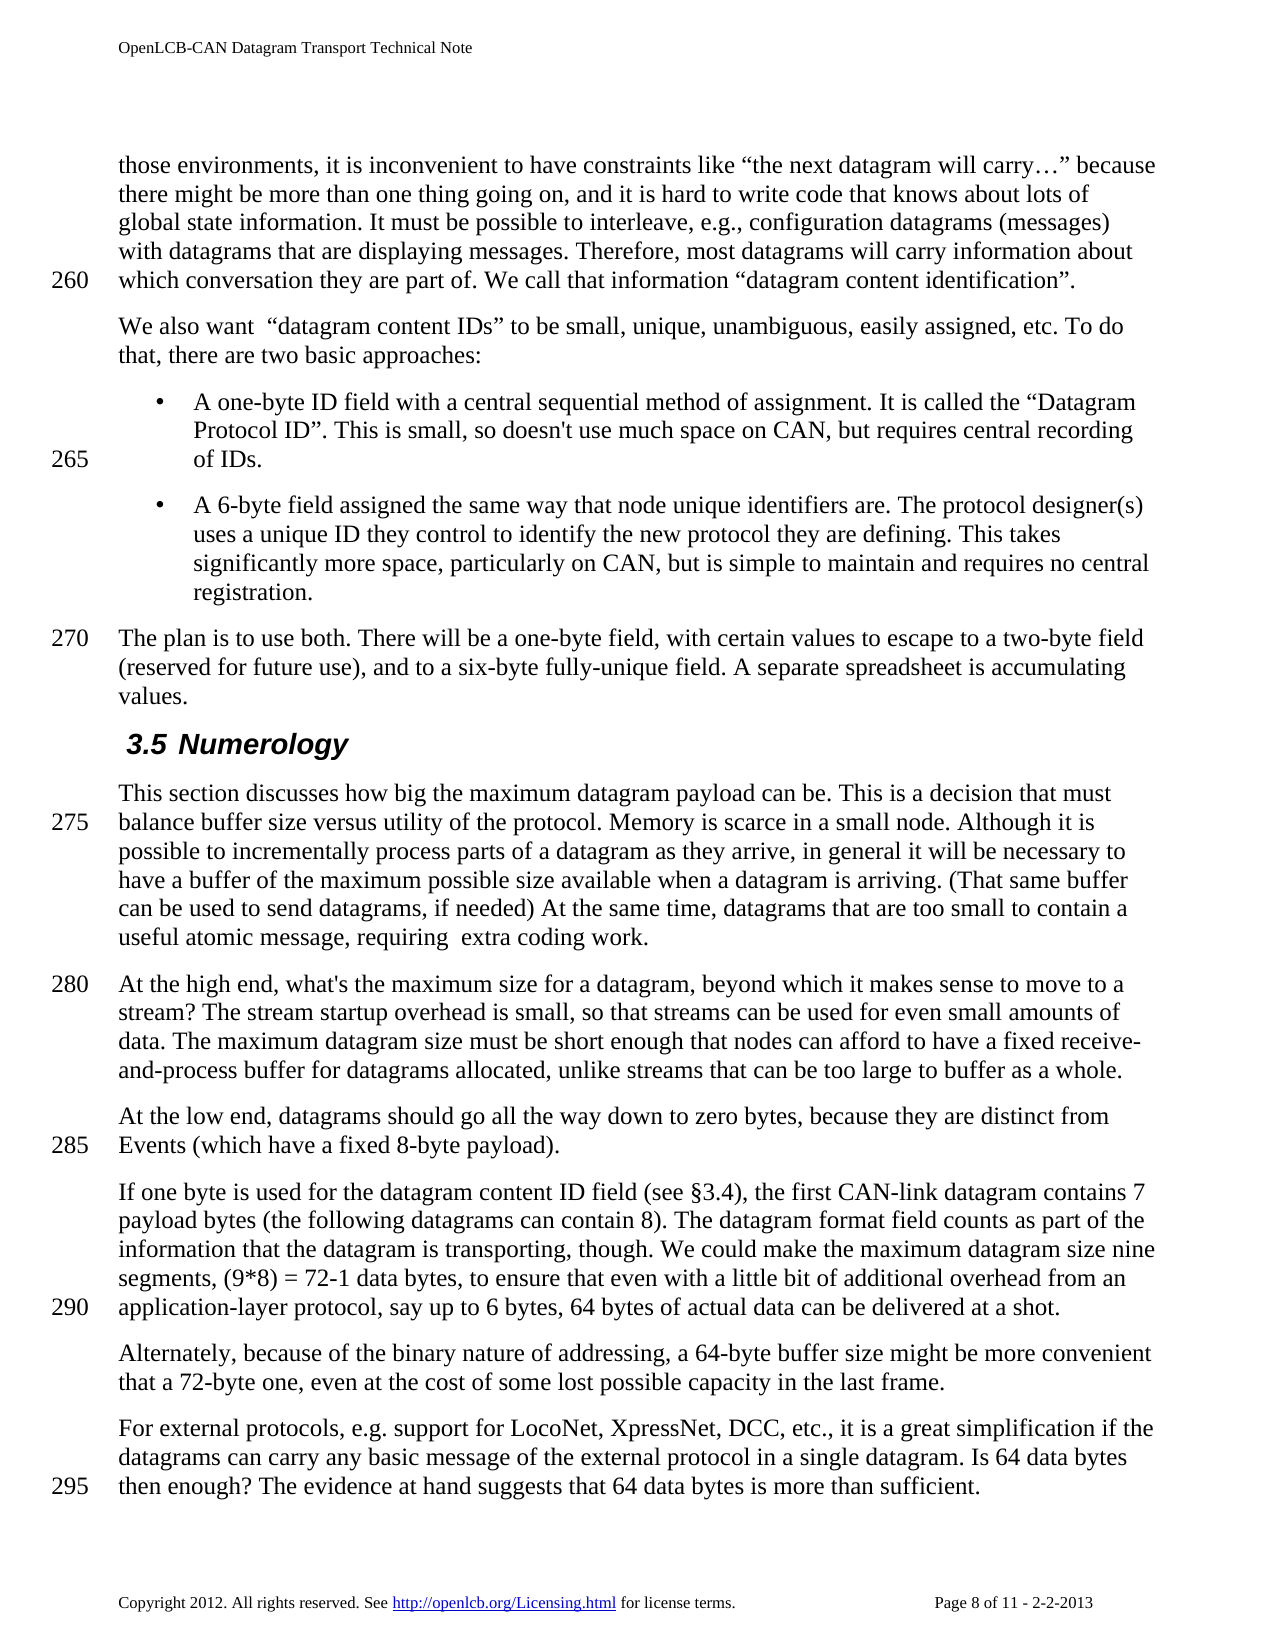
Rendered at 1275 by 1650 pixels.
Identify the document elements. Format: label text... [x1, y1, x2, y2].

subtitle Numerology [118, 727, 1157, 761]
text The plan is to use both. There will be a one-byte field, with certain values to escape to a two-byte field (reserved for future use), and to a six-byte fully-unique field. A separate spreadsheet is accumulating values. [118, 623, 1157, 709]
text We also want “datagram content IDs” to be small, unique, unambiguous, easily assigned, etc. To do that, there are two basic approaches: [118, 311, 1157, 369]
text At the low end, datagrams should go all the way down to zero bytes, because they are distinct from Events (which have a fixed 8-byte payload). [118, 1101, 1157, 1159]
text If one byte is used for the datagram content ID field (see §3.4), the first CAN-link datagram contains 7 payload bytes (the following datagrams can contain 8). The datagram format field counts as part of the information that the datagram is transporting, though. We could make the maximum datagram size nine segments, (9*8) = 72-1 data bytes, to ensure that even with a little bit of additional overhead from an application-layer protocol, say up to 6 bytes, 64 bytes of actual data can be delivered at a shot. [118, 1177, 1157, 1320]
list A one-byte ID field with a central sequential method of assignment. It is called the “Datagram Protocol ID”. This is small, so doesn't use much space on CAN, but requires central recording of IDs. [156, 387, 1157, 473]
list A 6-byte field assigned the same way that node unique identifiers are. The protocol designer(s) uses a unique ID they control to identify the new protocol they are defining. This takes significantly more space, particularly on CAN, but is simple to maintain and requires no central registration. [156, 491, 1157, 606]
text At the high end, what's the maximum size for a datagram, beyond which it makes sense to move to a stream? The stream startup overhead is small, so that streams can be used for even small amounts of data. The maximum datagram size must be short enough that nodes can afford to have a fixed receive-and-process buffer for datagrams allocated, unlike streams that can be too large to buffer as a whole. [118, 969, 1157, 1084]
text This section discusses how big the maximum datagram payload can be. This is a decision that must balance buffer size versus utility of the protocol. Memory is scarce in a small node. Although it is possible to incrementally process parts of a datagram as they arrive, in general it will be necessary to have a buffer of the maximum possible size available when a datagram is arriving. (That same buffer can be used to send datagrams, if needed) At the same time, datagrams that are too small to contain a useful atomic message, requiring extra coding work. [118, 778, 1157, 951]
text those environments, it is inconvenient to have constraints like “the next datagram will carry…” because there might be more than one thing going on, and it is hard to write code that knows about lots of global state information. It must be possible to interleave, e.g., configuration datagrams (messages) with datagrams that are displaying messages. Therefore, most datagrams will carry information about which conversation they are part of. We call that information “datagram content identification”. [118, 150, 1157, 294]
text For external protocols, e.g. support for LocoNet, XpressNet, DCC, etc., it is a great simplification if the datagrams can carry any basic message of the external protocol in a single datagram. Is 64 data bytes then enough? The evidence at hand suggests that 64 data bytes is more than sufficient. [118, 1413, 1157, 1499]
text Alternately, because of the binary nature of addressing, a 64-byte buffer size might be more convenient that a 72-byte one, even at the cost of some lost possible capacity in the last frame. [118, 1338, 1157, 1396]
